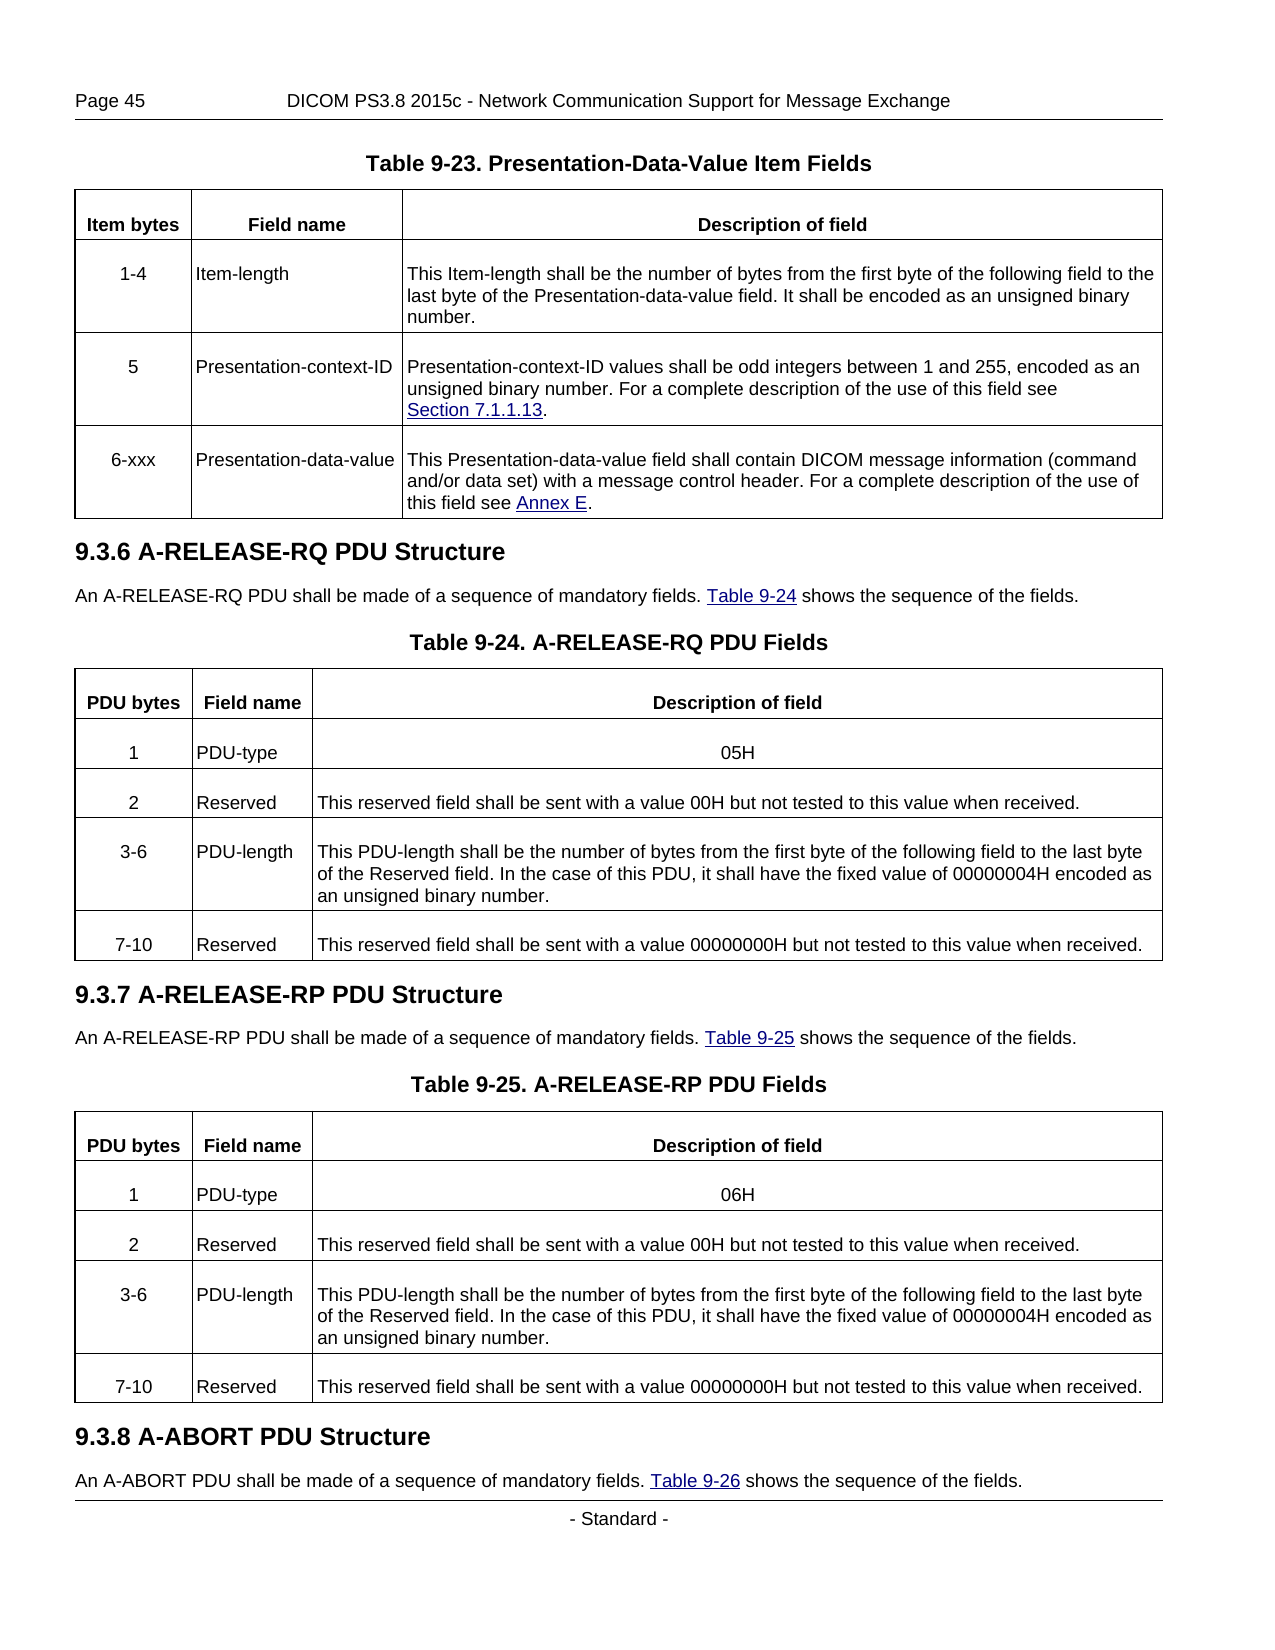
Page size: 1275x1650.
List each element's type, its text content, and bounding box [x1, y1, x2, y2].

table_cell Presentation-context-ID values shall be odd integers between 1 and 255, encoded as an unsigned binary number. For a complete description of the use of this field see Section 7.1.1.13. [403, 333, 1162, 425]
text Table 9-25. A-RELEASE-RP PDU Fields [75, 1071, 1162, 1097]
table_cell 3-6 [76, 1261, 192, 1352]
table_cell 2 [76, 769, 192, 817]
table_cell 6-xxx [76, 426, 191, 517]
table_header Field name [192, 190, 402, 239]
table_cell PDU-type [193, 1161, 312, 1210]
text An A-RELEASE-RQ PDU shall be made of a sequence of mandatory fields. Table 9-24 shows the sequence of the fields. [75, 585, 1162, 606]
table_cell This reserved field shall be sent with a value 00H but not tested to this value when received. [313, 1211, 1162, 1259]
text 9.3.6 A-RELEASE-RQ PDU Structure [75, 537, 1162, 566]
table_header Description of field [403, 190, 1162, 239]
table_cell PDU-length [193, 818, 312, 910]
text Table 9-23. Presentation-Data-Value Item Fields [75, 150, 1162, 176]
table_cell 1 [76, 719, 192, 768]
table_cell Presentation-context-ID [192, 333, 402, 425]
table_header Item bytes [76, 190, 191, 239]
text 9.3.8 A-ABORT PDU Structure [75, 1422, 1162, 1451]
table_cell 5 [76, 333, 191, 425]
table_cell Item-length [192, 240, 402, 332]
table_cell 05H [313, 719, 1162, 768]
table_cell This reserved field shall be sent with a value 00000000H but not tested to this value when received. [313, 1354, 1162, 1402]
table_cell This PDU-length shall be the number of bytes from the first byte of the following field to the last byte of the Reserved field. In the case of this PDU, it shall have the fixed value of 00000004H encoded as an unsigned binary number. [313, 818, 1162, 910]
table_cell Reserved [193, 911, 312, 960]
table_cell 7-10 [76, 911, 192, 960]
table_cell 1 [76, 1161, 192, 1210]
text Table 9-24. A-RELEASE-RQ PDU Fields [75, 629, 1162, 655]
table_header Description of field [313, 1112, 1162, 1160]
table_cell This reserved field shall be sent with a value 00H but not tested to this value when received. [313, 769, 1162, 817]
table_cell This PDU-length shall be the number of bytes from the first byte of the following field to the last byte of the Reserved field. In the case of this PDU, it shall have the fixed value of 00000004H encoded as an unsigned binary number. [313, 1261, 1162, 1352]
table_cell Reserved [193, 769, 312, 817]
table_cell 06H [313, 1161, 1162, 1210]
table_cell This Presentation-data-value field shall contain DICOM message information (command and/or data set) with a message control header. For a complete description of the use of this field see Annex E. [403, 426, 1162, 517]
table_cell PDU-type [193, 719, 312, 768]
text An A-ABORT PDU shall be made of a sequence of mandatory fields. Table 9-26 shows the sequence of the fields. [75, 1469, 1162, 1491]
table_cell This reserved field shall be sent with a value 00000000H but not tested to this value when received. [313, 911, 1162, 960]
table_header Field name [193, 1112, 312, 1160]
text An A-RELEASE-RP PDU shall be made of a sequence of mandatory fields. Table 9-25 shows the sequence of the fields. [75, 1027, 1162, 1049]
table_cell 7-10 [76, 1354, 192, 1402]
table_cell Reserved [193, 1354, 312, 1402]
text 9.3.7 A-RELEASE-RP PDU Structure [75, 979, 1162, 1008]
table_header Description of field [313, 669, 1162, 718]
table_header PDU bytes [76, 1112, 192, 1160]
table_cell Presentation-data-value [192, 426, 402, 517]
table_cell 2 [76, 1211, 192, 1259]
table_cell 3-6 [76, 818, 192, 910]
table_cell 1-4 [76, 240, 191, 332]
table_cell This Item-length shall be the number of bytes from the first byte of the following field to the last byte of the Presentation-data-value field. It shall be encoded as an unsigned binary number. [403, 240, 1162, 332]
table_header PDU bytes [76, 669, 192, 718]
table_cell PDU-length [193, 1261, 312, 1352]
table_cell Reserved [193, 1211, 312, 1259]
table_header Field name [193, 669, 312, 718]
